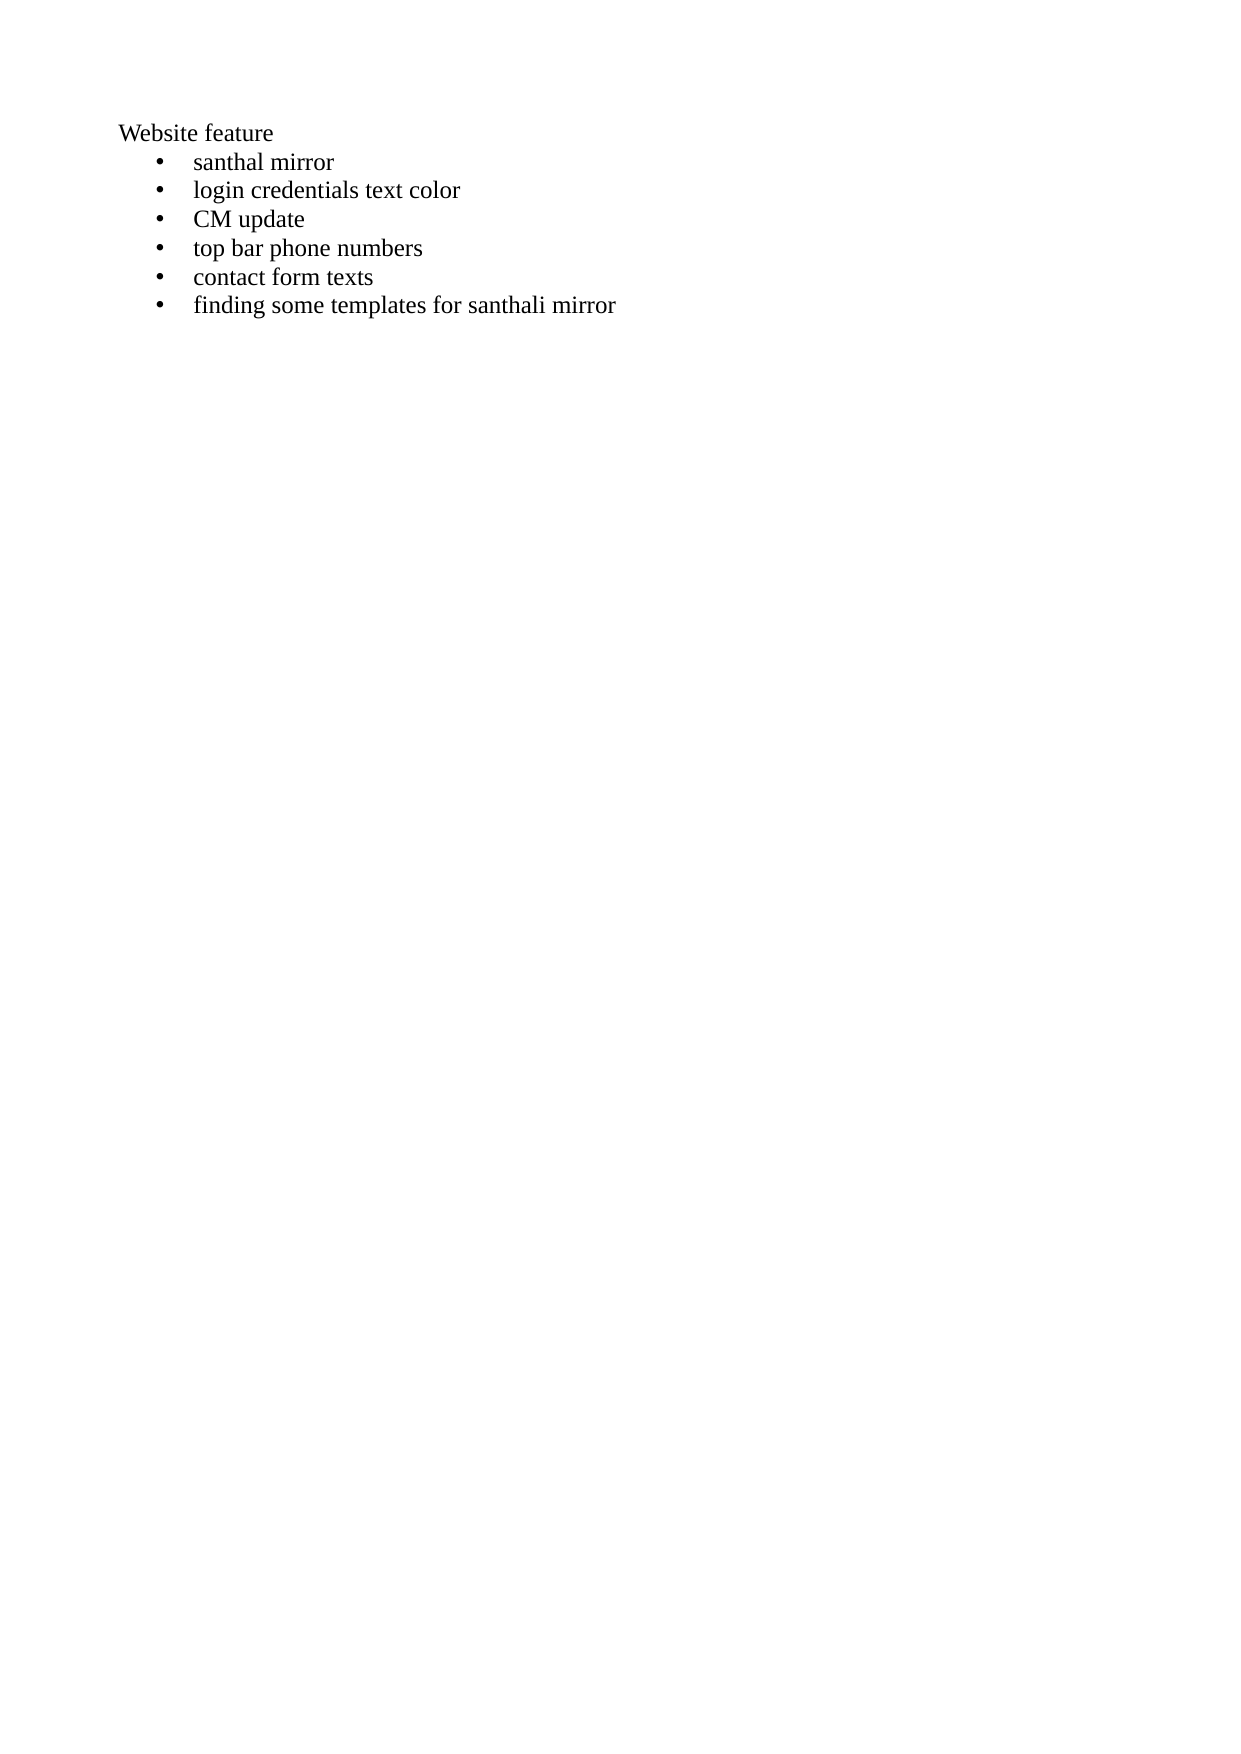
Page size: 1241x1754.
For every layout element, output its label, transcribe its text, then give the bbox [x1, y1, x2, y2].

list CM update [156, 204, 1122, 233]
list santhal mirror [156, 147, 1122, 176]
text Website feature [118, 118, 1122, 147]
list finding some templates for santhali mirror [156, 291, 1122, 319]
list contact form texts [156, 262, 1122, 291]
list top bar phone numbers [156, 233, 1122, 262]
list login credentials text color [156, 176, 1122, 204]
